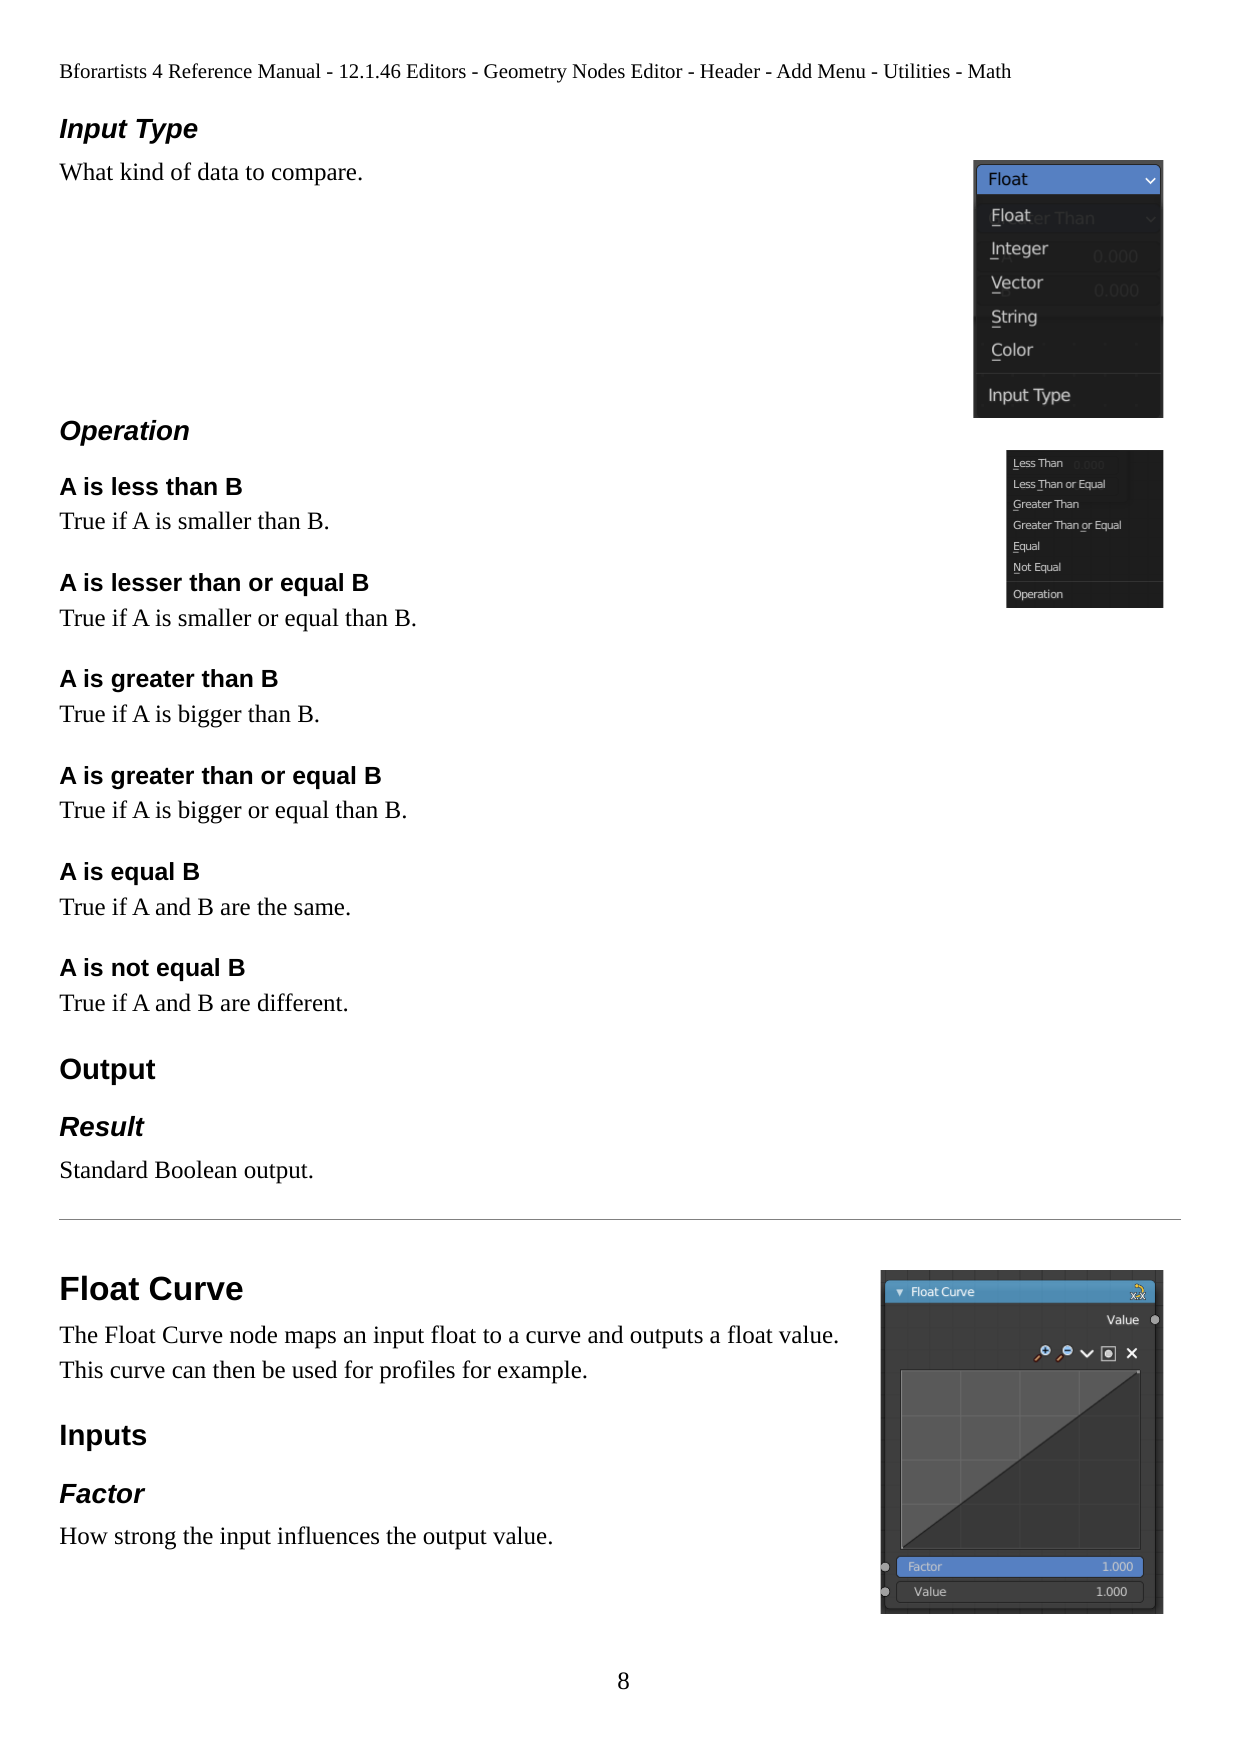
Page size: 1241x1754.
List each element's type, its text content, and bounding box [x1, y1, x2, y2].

subtitle A is not equal B [59, 953, 1181, 982]
subtitle A is equal B [59, 857, 1181, 886]
subtitle Result [59, 1111, 1181, 1142]
text True if A is bigger than B. [59, 699, 1181, 728]
picture [880, 1270, 1164, 1614]
text True if A and B are different. [59, 988, 1181, 1017]
subtitle A is greater than B [59, 664, 1181, 693]
text The Float Curve node maps an input float to a curve and outputs a float value. This curve can then be used for profiles for example. [59, 1320, 880, 1383]
text What kind of data to compare. [59, 157, 1181, 186]
subtitle Operation [59, 415, 1181, 447]
subtitle Factor [59, 1477, 880, 1509]
subtitle A is lesser than or equal B [59, 568, 1006, 597]
subtitle Float Curve [59, 1269, 1181, 1308]
picture [973, 160, 1164, 418]
text How strong the input influences the output value. [59, 1521, 880, 1550]
subtitle Input Type [59, 113, 1181, 144]
subtitle [1164, 1477, 1181, 1509]
text True if A is smaller or equal than B. [59, 603, 1181, 632]
picture [1006, 450, 1164, 608]
text True if A and B are the same. [59, 892, 1181, 921]
subtitle [1164, 1418, 1181, 1452]
subtitle A is less than B [59, 472, 1006, 500]
text Standard Boolean output. [59, 1155, 1181, 1184]
subtitle Inputs [59, 1418, 880, 1452]
subtitle Output [59, 1052, 1181, 1086]
subtitle [1164, 472, 1181, 500]
subtitle A is greater than or equal B [59, 761, 1181, 789]
text True if A is smaller than B. [59, 506, 1006, 535]
text True if A is bigger or equal than B. [59, 796, 1181, 824]
